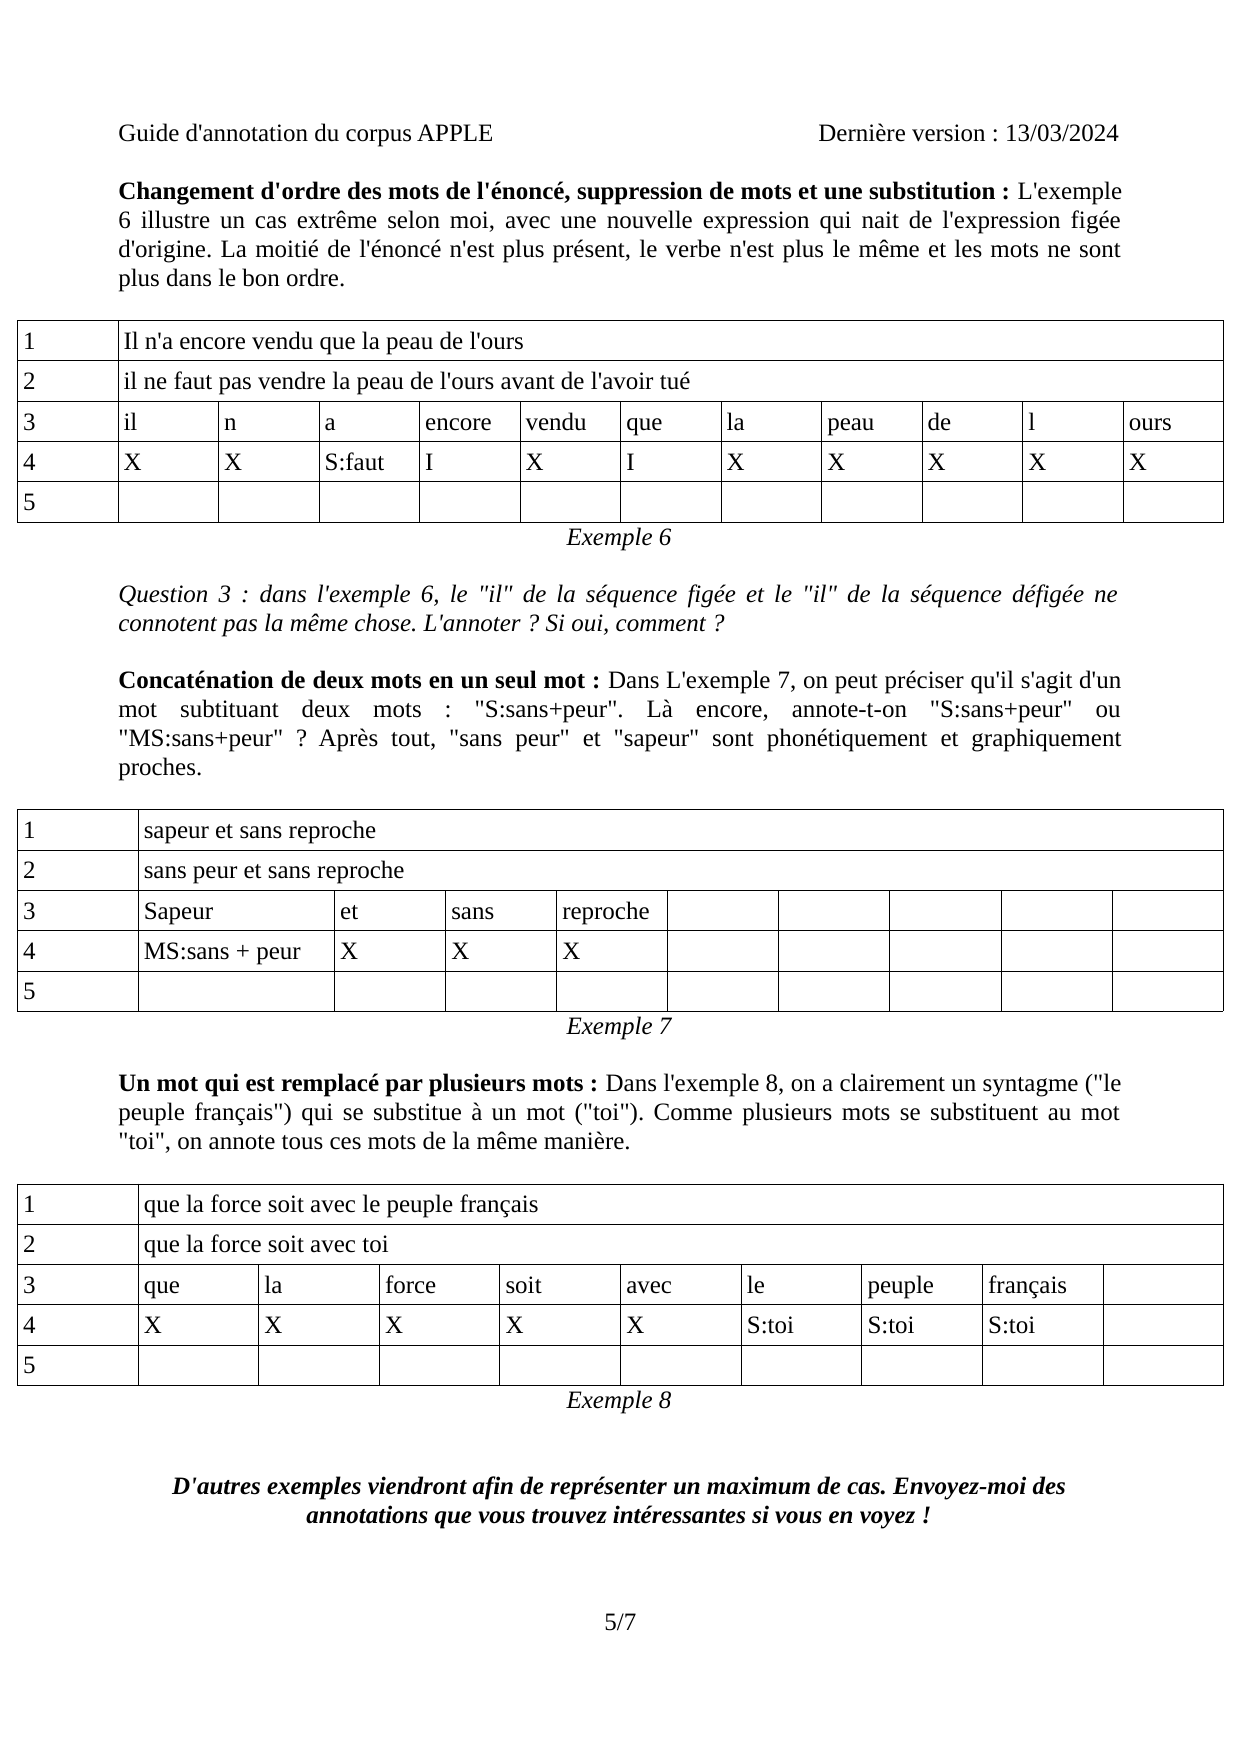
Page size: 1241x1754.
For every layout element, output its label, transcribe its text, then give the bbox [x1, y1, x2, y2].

table_cell [139, 1346, 258, 1385]
table_cell et [335, 891, 445, 930]
table_cell [1104, 1265, 1223, 1304]
table_cell sans [446, 891, 556, 930]
table_cell X [1124, 442, 1223, 481]
table_cell que la force soit avec toi [139, 1225, 1223, 1264]
table_cell avec [621, 1265, 741, 1304]
table_cell S:toi [983, 1305, 1103, 1345]
table_cell que [621, 402, 721, 441]
table_cell Sapeur [139, 891, 334, 930]
table_header 1 [18, 810, 138, 849]
table_cell [1002, 931, 1112, 971]
table_header que la force soit avec le peuple français [139, 1185, 1223, 1224]
table_cell 5 [18, 972, 138, 1011]
table_cell que [139, 1265, 258, 1304]
table_cell n [219, 402, 319, 441]
table_cell X [822, 442, 922, 481]
table_header Il n'a encore vendu que la peau de l'ours [119, 321, 1223, 360]
table_cell 4 [18, 931, 138, 971]
table_cell MS:sans + peur [139, 931, 334, 971]
table_cell [119, 482, 218, 522]
table_cell S:toi [862, 1305, 982, 1345]
table_cell français [983, 1265, 1103, 1304]
table_cell S:faut [320, 442, 419, 481]
table_cell X [119, 442, 218, 481]
table_cell 5 [18, 1346, 138, 1385]
table_cell X [219, 442, 319, 481]
table_cell [500, 1346, 620, 1385]
table_cell X [521, 442, 620, 481]
table_cell I [420, 442, 520, 481]
table_cell [668, 891, 778, 930]
table_cell [1002, 891, 1112, 930]
table_cell X [446, 931, 556, 971]
text Exemple 7 [118, 1012, 1122, 1040]
text Exemple 6 [118, 523, 1122, 551]
table_header 1 [18, 1185, 138, 1224]
table_cell soit [500, 1265, 620, 1304]
table_cell 4 [18, 442, 118, 481]
table_cell 3 [18, 402, 118, 441]
table_cell [779, 931, 889, 971]
text Un mot qui est remplacé par plusieurs mots : Dans l'exemple 8, on a clairement un syntagme ("le peuple français") qui se substitue à un mot ("toi"). Comme plusieurs mots se substituent au mot "toi", on annote tous ces mots de la même manière. [118, 1068, 1122, 1155]
table_cell [139, 972, 334, 1011]
text Changement d'ordre des mots de l'énoncé, suppression de mots et une substitution : L'exemple 6 illustre un cas extrême selon moi, avec une nouvelle expression qui nait de l'expression figée d'origine. La moitié de l'énoncé n'est plus présent, le verbe n'est plus le même et les mots ne sont plus dans le bon ordre. [118, 176, 1122, 291]
text Question 3 : dans l'exemple 6, le "il" de la séquence figée et le "il" de la séquence défigée ne connotent pas la même chose. L'annoter ? Si oui, comment ? [118, 579, 1122, 637]
table_cell [335, 972, 445, 1011]
table_cell la [722, 402, 821, 441]
table_header 1 [18, 321, 118, 360]
table_cell X [1023, 442, 1123, 481]
table_cell S:toi [742, 1305, 861, 1345]
table_cell encore [420, 402, 520, 441]
table_cell [621, 482, 721, 522]
table_cell [1113, 891, 1223, 930]
table_cell peau [822, 402, 922, 441]
table_cell [420, 482, 520, 522]
table_cell [521, 482, 620, 522]
text D'autres exemples viendront afin de représenter un maximum de cas. Envoyez-moi des annotations que vous trouvez intéressantes si vous en voyez ! [118, 1471, 1122, 1529]
table_cell [890, 931, 1001, 971]
table_cell X [335, 931, 445, 971]
table_cell X [380, 1305, 499, 1345]
table_cell [259, 1346, 379, 1385]
table_cell X [621, 1305, 741, 1345]
table_cell 3 [18, 1265, 138, 1304]
table_cell [742, 1346, 861, 1385]
table_cell [983, 1346, 1103, 1385]
table_cell 4 [18, 1305, 138, 1345]
table_cell 2 [18, 361, 118, 401]
table_cell [779, 972, 889, 1011]
table_cell [923, 482, 1022, 522]
table_cell 2 [18, 851, 138, 890]
table_cell [890, 972, 1001, 1011]
table_cell [822, 482, 922, 522]
table_cell [1124, 482, 1223, 522]
table_cell l [1023, 402, 1123, 441]
table_cell X [722, 442, 821, 481]
table_cell vendu [521, 402, 620, 441]
table_cell [219, 482, 319, 522]
table_cell X [139, 1305, 258, 1345]
table_cell I [621, 442, 721, 481]
table_cell [320, 482, 419, 522]
table_cell [1002, 972, 1112, 1011]
table_cell de [923, 402, 1022, 441]
table_cell 5 [18, 482, 118, 522]
table_cell ours [1124, 402, 1223, 441]
table_cell [668, 931, 778, 971]
table_cell [1104, 1305, 1223, 1345]
table_cell [557, 972, 667, 1011]
table_cell X [923, 442, 1022, 481]
table_cell la [259, 1265, 379, 1304]
table_cell [890, 891, 1001, 930]
table_cell [446, 972, 556, 1011]
table_cell force [380, 1265, 499, 1304]
table_cell [1113, 972, 1223, 1011]
text Concaténation de deux mots en un seul mot : Dans L'exemple 7, on peut préciser qu'il s'agit d'un mot subtituant deux mots : "S:sans+peur". Là encore, annote-t-on "S:sans+peur" ou "MS:sans+peur" ? Après tout, "sans peur" et "sapeur" sont phonétiquement et graphiquement proches. [118, 666, 1122, 781]
table_cell il [119, 402, 218, 441]
table_cell a [320, 402, 419, 441]
table_cell le [742, 1265, 861, 1304]
table_cell 2 [18, 1225, 138, 1264]
table_cell [380, 1346, 499, 1385]
table_cell reproche [557, 891, 667, 930]
table_cell [668, 972, 778, 1011]
table_cell X [259, 1305, 379, 1345]
table_cell [779, 891, 889, 930]
table_cell X [500, 1305, 620, 1345]
table_cell sans peur et sans reproche [139, 851, 1223, 890]
table_cell X [557, 931, 667, 971]
table_cell [722, 482, 821, 522]
table_cell [621, 1346, 741, 1385]
table_cell [862, 1346, 982, 1385]
table_cell peuple [862, 1265, 982, 1304]
table_header sapeur et sans reproche [139, 810, 1223, 849]
table_cell [1104, 1346, 1223, 1385]
table_cell il ne faut pas vendre la peau de l'ours avant de l'avoir tué [119, 361, 1223, 401]
table_cell [1113, 931, 1223, 971]
table_cell [1023, 482, 1123, 522]
table_cell 3 [18, 891, 138, 930]
text Exemple 8 [118, 1386, 1122, 1414]
